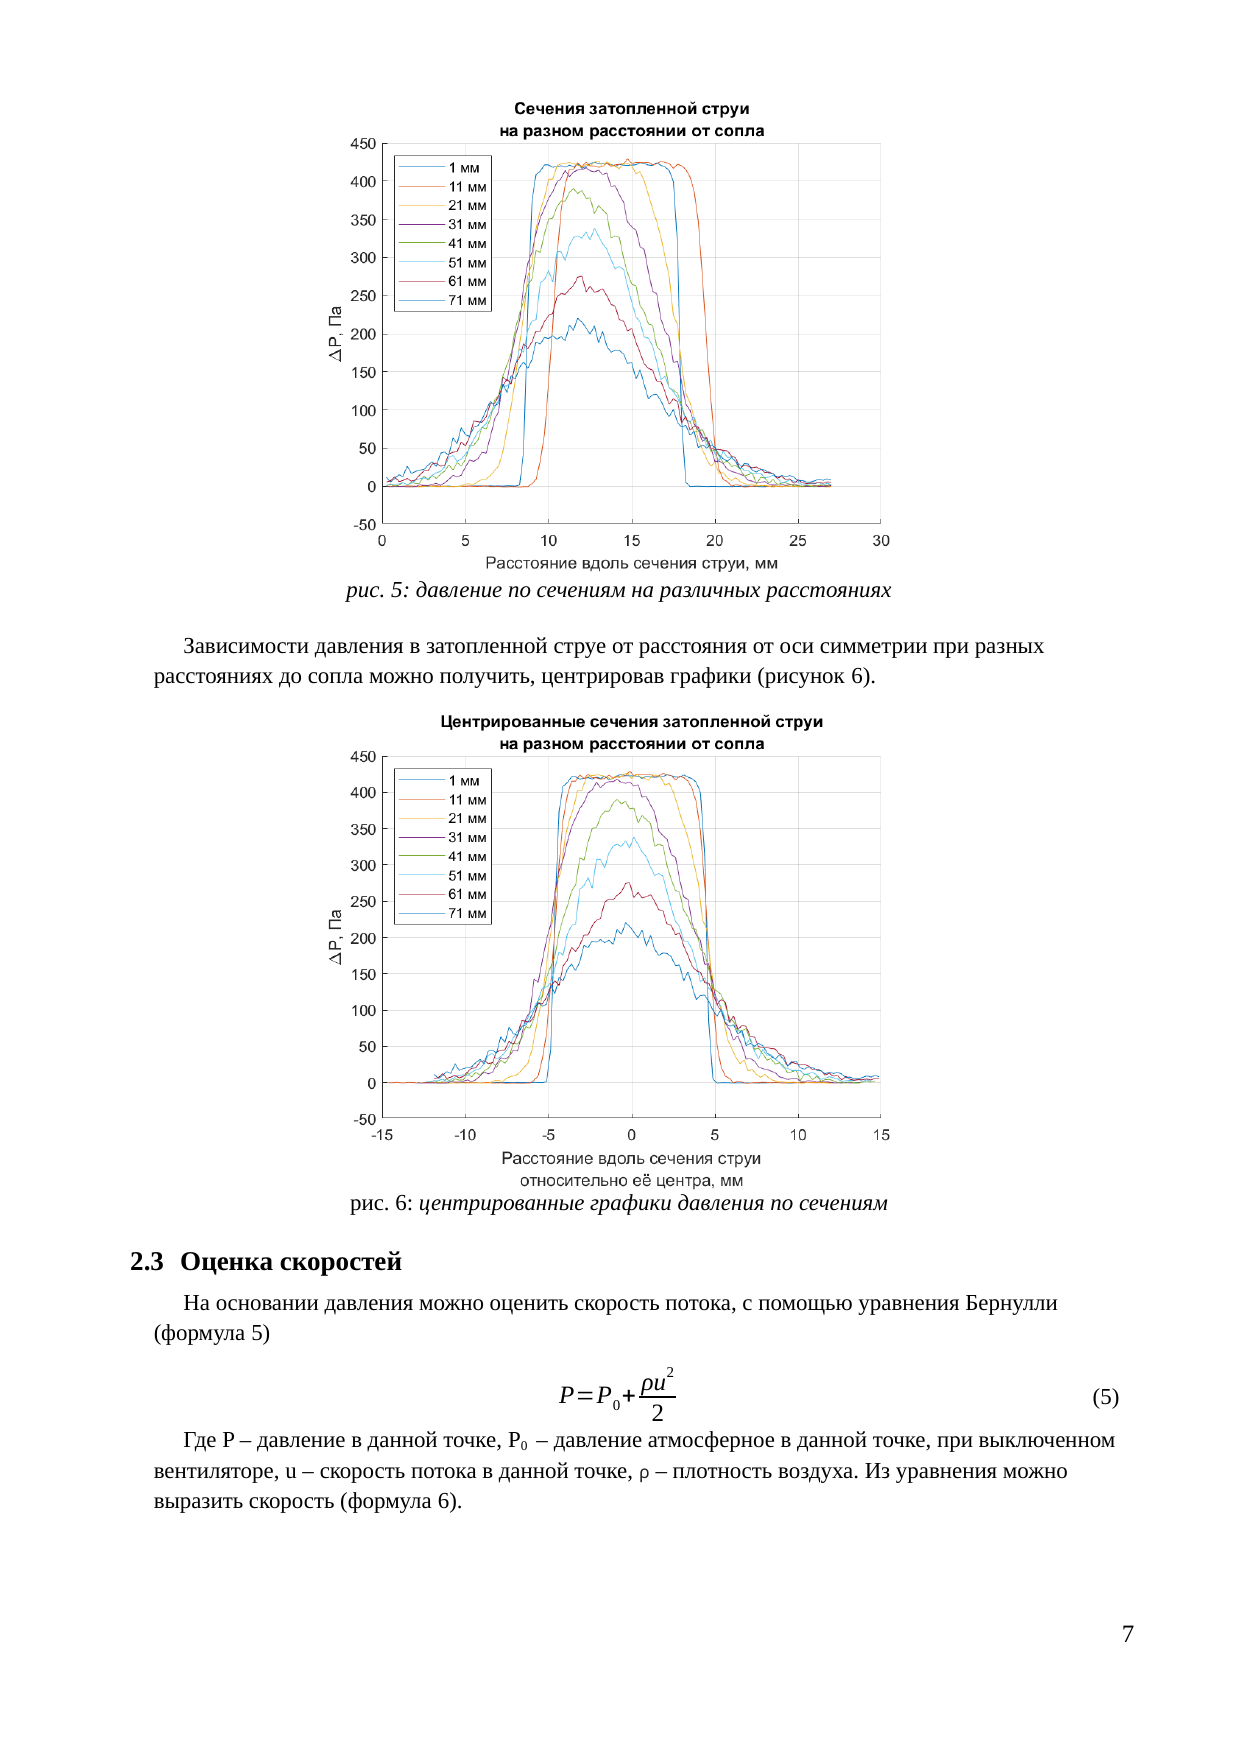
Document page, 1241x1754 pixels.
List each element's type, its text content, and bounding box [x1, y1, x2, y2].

text (5) [106, 1364, 1128, 1426]
picture [298, 94, 942, 577]
picture [298, 707, 942, 1190]
text На основании давления можно оценить скорость потока, с помощью уравнения Бернулли (формула 5) [153, 1289, 1134, 1346]
subtitle Оценка скоростей [130, 1245, 1134, 1276]
text Зависимости давления в затопленной струе от расстояния от оси симметрии при разных расстояниях до сопла можно получить, центрировав графики (рисунок 6). [153, 632, 1134, 689]
text Где P – давление в данной точке, P0 – давление атмосферное в данной точке, при выключенном вентиляторе, u – скорость потока в данной точке, ρ – плотность воздуха. Из уравнения можно выразить скорость (формула 6). [153, 1426, 1134, 1513]
text рис. 6: центрированные графики давления по сечениям [106, 1189, 1134, 1216]
text рис. 5: давление по сечениям на различных расстояниях [106, 577, 1134, 603]
